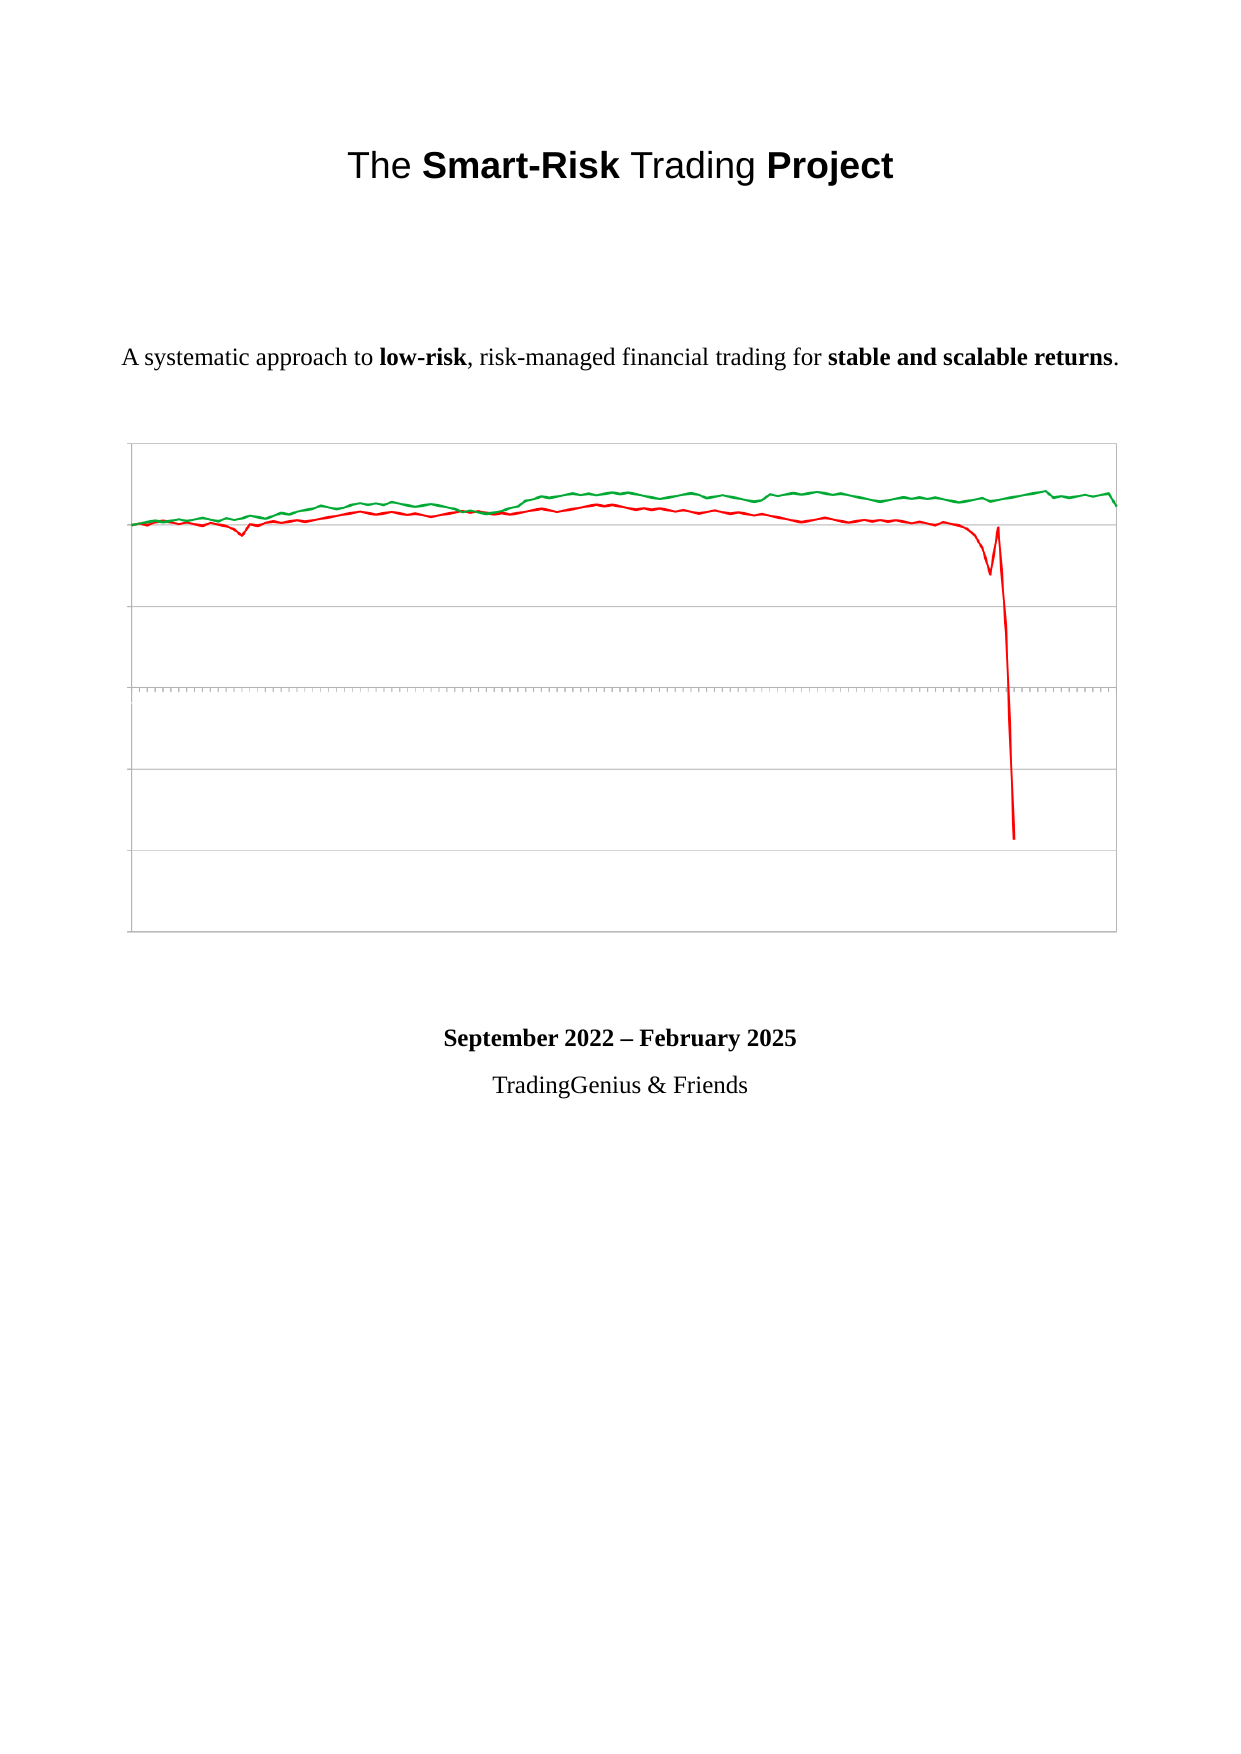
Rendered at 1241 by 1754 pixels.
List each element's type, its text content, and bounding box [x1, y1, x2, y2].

text TradingGenius & Friends [118, 1070, 1122, 1132]
text A systematic approach to low-risk, risk-managed financial trading for stable and scalable returns. [118, 342, 1122, 370]
text September 2022 – February 2025 [118, 1023, 1122, 1051]
picture [118, 436, 1123, 938]
subtitle The Smart-Risk Trading Project [118, 143, 1122, 186]
